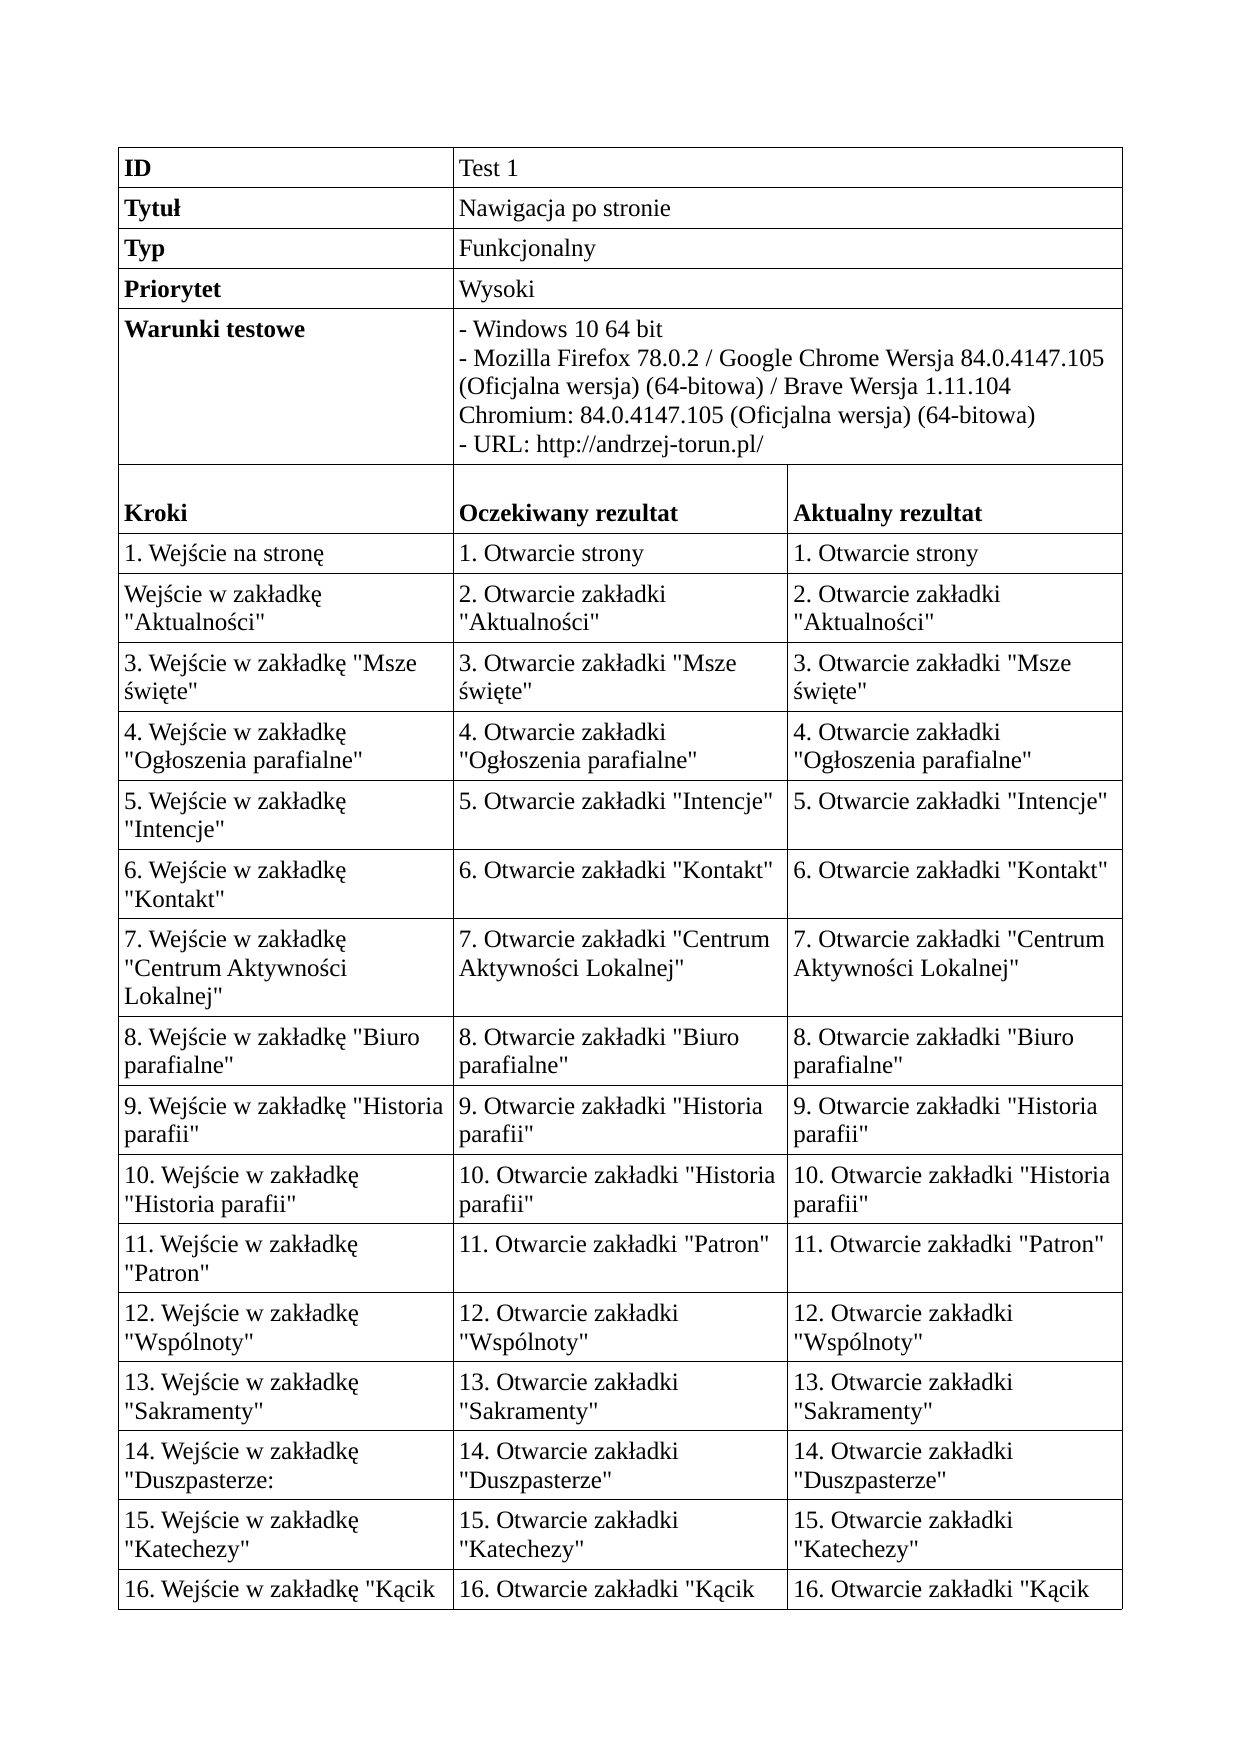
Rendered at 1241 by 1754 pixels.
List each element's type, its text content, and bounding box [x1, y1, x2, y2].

table_cell 3. Wejście w zakładkę "Msze święte" [119, 643, 453, 711]
table_cell 2. Otwarcie zakładki "Aktualności" [788, 574, 1122, 642]
table_cell 6. Otwarcie zakładki "Kontakt" [788, 850, 1122, 918]
table_cell 1. Otwarcie strony [788, 534, 1122, 573]
table_cell 4. Otwarcie zakładki "Ogłoszenia parafialne" [454, 712, 787, 780]
table_cell 11. Wejście w zakładkę "Patron" [119, 1224, 453, 1292]
table_cell 2. Otwarcie zakładki "Aktualności" [454, 574, 787, 642]
table_cell 11. Otwarcie zakładki "Patron" [454, 1224, 787, 1292]
table_cell Typ [119, 229, 453, 268]
table_cell Aktualny rezultat [788, 465, 1122, 532]
table_cell 1. Wejście na stronę [119, 534, 453, 573]
table_cell 16. Otwarcie zakładki "Kącik [454, 1570, 787, 1609]
table_cell 4. Wejście w zakładkę "Ogłoszenia parafialne" [119, 712, 453, 780]
table_cell Funkcjonalny [454, 229, 1122, 268]
table_cell 13. Otwarcie zakładki "Sakramenty" [788, 1362, 1122, 1430]
table_cell 14. Wejście w zakładkę "Duszpasterze: [119, 1431, 453, 1499]
table_cell 1. Otwarcie strony [454, 534, 787, 573]
table_cell 3. Otwarcie zakładki "Msze święte" [454, 643, 787, 711]
table_cell 10. Wejście w zakładkę "Historia parafii" [119, 1155, 453, 1223]
table_cell 4. Otwarcie zakładki "Ogłoszenia parafialne" [788, 712, 1122, 780]
table_cell Wejście w zakładkę "Aktualności" [119, 574, 453, 642]
table_cell 10. Otwarcie zakładki "Historia parafii" [454, 1155, 787, 1223]
table_cell Wysoki [454, 269, 1122, 308]
table_cell 16. Otwarcie zakładki "Kącik [788, 1570, 1122, 1609]
table_cell 6. Otwarcie zakładki "Kontakt" [454, 850, 787, 918]
table_cell Warunki testowe [119, 309, 453, 463]
table_cell 5. Otwarcie zakładki "Intencje" [454, 781, 787, 849]
table_cell 10. Otwarcie zakładki "Historia parafii" [788, 1155, 1122, 1223]
table_cell Tytuł [119, 188, 453, 227]
table_cell 9. Wejście w zakładkę "Historia parafii" [119, 1086, 453, 1154]
table_cell Kroki [119, 465, 453, 532]
table_cell 15. Otwarcie zakładki "Katechezy" [454, 1500, 787, 1568]
table_cell 12. Wejście w zakładkę "Wspólnoty" [119, 1293, 453, 1361]
table_cell 13. Wejście w zakładkę "Sakramenty" [119, 1362, 453, 1430]
table_cell 3. Otwarcie zakładki "Msze święte" [788, 643, 1122, 711]
table_header Test 1 [454, 148, 1122, 187]
table_cell 5. Otwarcie zakładki "Intencje" [788, 781, 1122, 849]
table_cell 5. Wejście w zakładkę "Intencje" [119, 781, 453, 849]
table_header ID [119, 148, 453, 187]
table_cell 12. Otwarcie zakładki "Wspólnoty" [788, 1293, 1122, 1361]
table_cell 14. Otwarcie zakładki "Duszpasterze" [454, 1431, 787, 1499]
table_cell 14. Otwarcie zakładki "Duszpasterze" [788, 1431, 1122, 1499]
table_cell 13. Otwarcie zakładki "Sakramenty" [454, 1362, 787, 1430]
table_cell - Windows 10 64 bit - Mozilla Firefox 78.0.2 / Google Chrome Wersja 84.0.4147.105 (Oficjalna wersja) (64-bitowa) / Brave Wersja 1.11.104 Chromium: 84.0.4147.105 (Oficjalna wersja) (64-bitowa) - URL: http://andrzej-torun.pl/ [454, 309, 1122, 463]
table_cell 8. Otwarcie zakładki "Biuro parafialne" [788, 1017, 1122, 1085]
table_cell 8. Otwarcie zakładki "Biuro parafialne" [454, 1017, 787, 1085]
table_cell 9. Otwarcie zakładki "Historia parafii" [788, 1086, 1122, 1154]
table_cell 6. Wejście w zakładkę "Kontakt" [119, 850, 453, 918]
table_cell Oczekiwany rezultat [454, 465, 787, 532]
table_cell 12. Otwarcie zakładki "Wspólnoty" [454, 1293, 787, 1361]
table_cell 7. Wejście w zakładkę "Centrum Aktywności Lokalnej" [119, 919, 453, 1016]
table_cell 15. Otwarcie zakładki "Katechezy" [788, 1500, 1122, 1568]
table_cell 7. Otwarcie zakładki "Centrum Aktywności Lokalnej" [788, 919, 1122, 1016]
table_cell 16. Wejście w zakładkę "Kącik [119, 1570, 453, 1609]
table_cell 8. Wejście w zakładkę "Biuro parafialne" [119, 1017, 453, 1085]
table_cell Nawigacja po stronie [454, 188, 1122, 227]
table_cell 11. Otwarcie zakładki "Patron" [788, 1224, 1122, 1292]
table_cell 9. Otwarcie zakładki "Historia parafii" [454, 1086, 787, 1154]
table_cell 7. Otwarcie zakładki "Centrum Aktywności Lokalnej" [454, 919, 787, 1016]
table_cell 15. Wejście w zakładkę "Katechezy" [119, 1500, 453, 1568]
table_cell Priorytet [119, 269, 453, 308]
